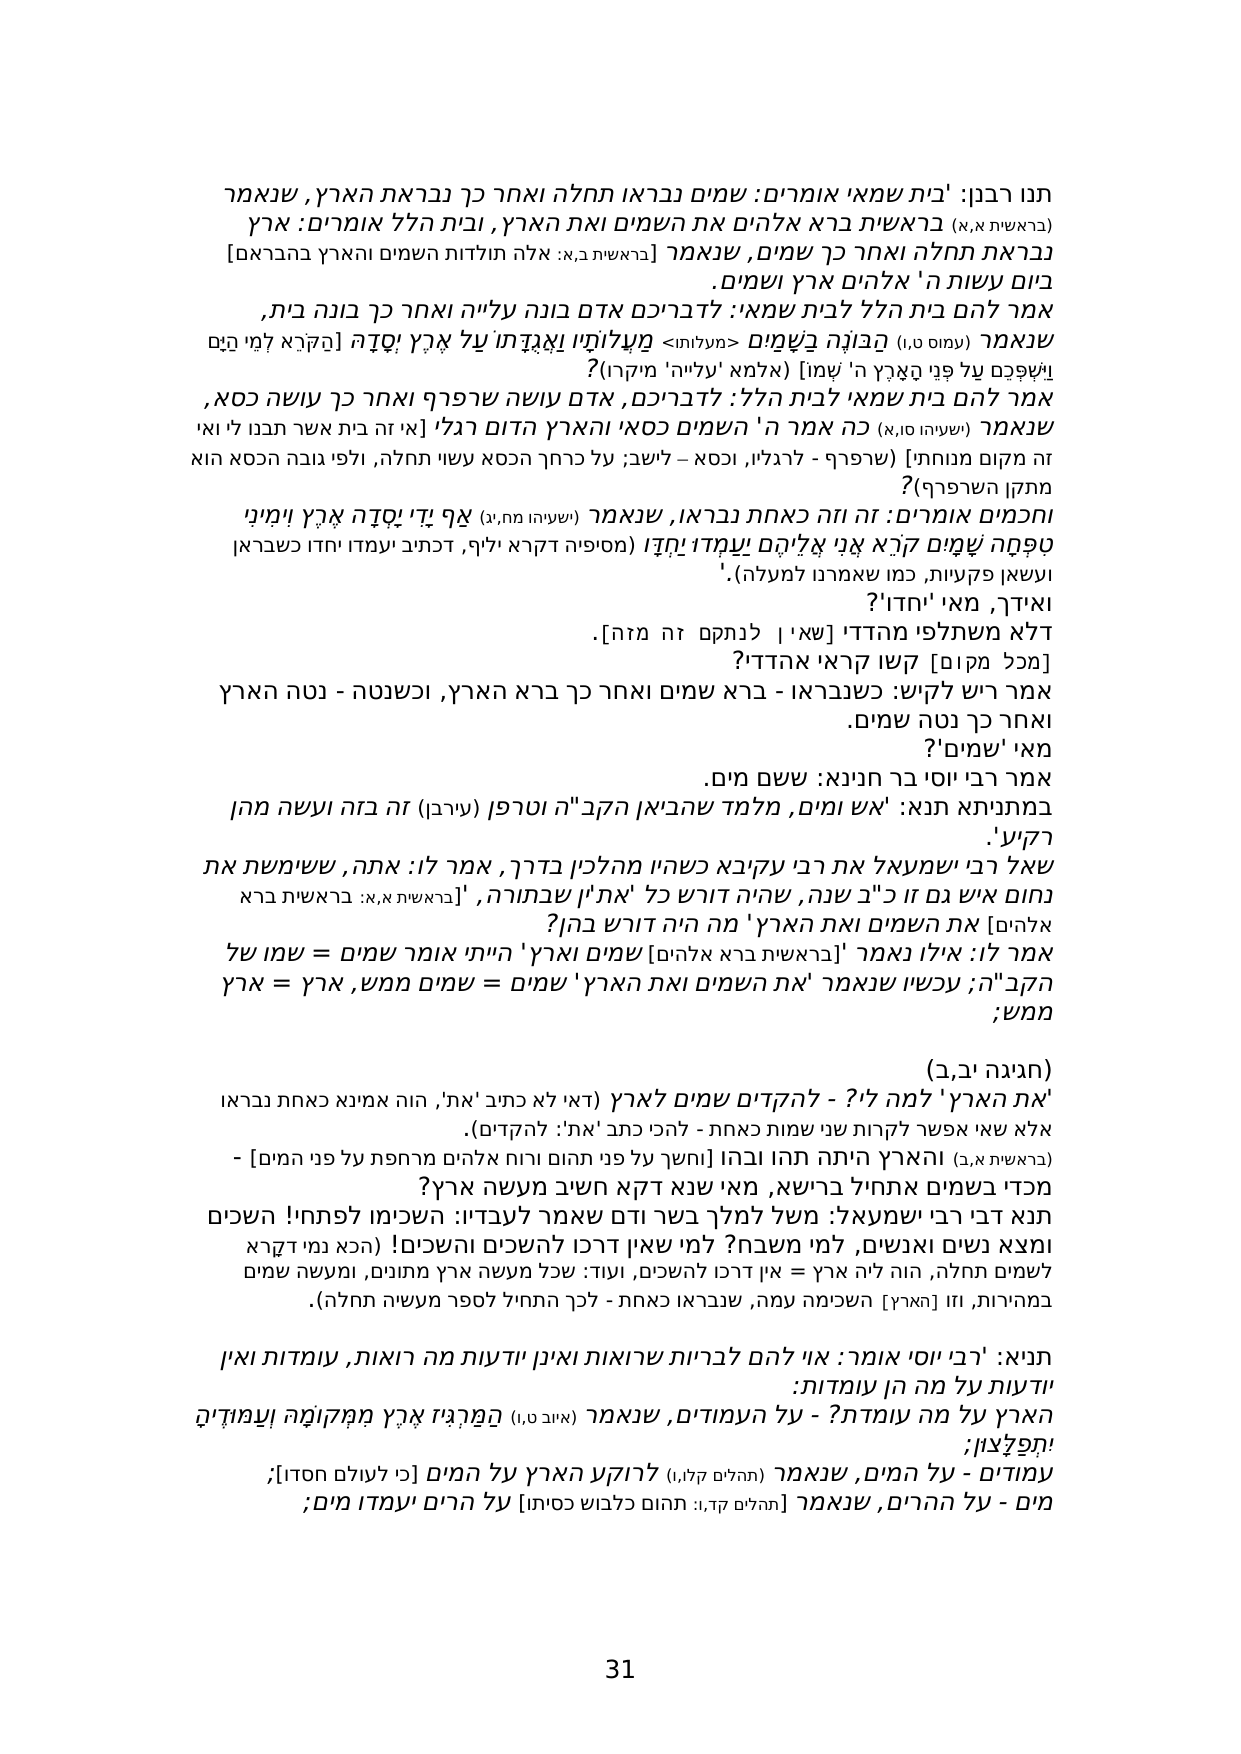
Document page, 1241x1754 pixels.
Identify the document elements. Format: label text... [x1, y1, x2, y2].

text תניא: 'רבי יוסי אומר: אוי להם לבריות שרואות ואינן יודעות מה רואות, עומדות ואין יודעות על מה הן עומדות: [187, 1342, 1053, 1400]
text שאל רבי ישמעאל את רבי עקיבא כשהיו מהלכין בדרך, אמר לו: אתה, ששימשת את נחום איש גם זו כ"ב שנה, שהיה דורש כל 'את'ין שבתורה, '[בראשית א,א: בראשית ברא אלהים] את השמים ואת הארץ' מה היה דורש בהן? [187, 851, 1053, 939]
text מאי 'שמים'? [187, 734, 1053, 763]
text תנא דבי רבי ישמעאל: משל למלך בשר ודם שאמר לעבדיו: השכימו לפתחי! השכים ומצא נשים ואנשים, למי משבח? למי שאין דרכו להשכים והשכים! (הכא נמי דקָרא לשמים תחלה, הוה ליה ארץ = אין דרכו להשכים, ועוד: שכל מעשה ארץ מתונים, ומעשה שמים במהירות, וזו [הארץ] השכימה עמה, שנבראו כאחת - לכך התחיל לספר מעשיה תחלה). [187, 1201, 1053, 1313]
text אמר להם בית שמאי לבית הלל: לדבריכם, אדם עושה שרפרף ואחר כך עושה כסא, שנאמר (ישעיהו סו,א) כה אמר ה' השמים כסאי והארץ הדום רגלי [אי זה בית אשר תבנו לי ואי זה מקום מנוחתי] (שרפרף - לרגליו, וכסא – לישב; על כרחך הכסא עשוי תחלה, ולפי גובה הכסא הוא מתקן השרפרף)? [187, 383, 1053, 500]
text תנו רבנן: 'בית שמאי אומרים: שמים נבראו תחלה ואחר כך נבראת הארץ, שנאמר (בראשית א,א) בראשית ברא אלהים את השמים ואת הארץ, ובית הלל אומרים: ארץ נבראת תחלה ואחר כך שמים, שנאמר [בראשית ב,א: אלה תולדות השמים והארץ בהבראם] ביום עשות ה' אלהים ארץ ושמים. [187, 179, 1053, 296]
text מים - על ההרים, שנאמר [תהלים קד,ו: תהום כלבוש כסיתו] על הרים יעמדו מים; [187, 1488, 1053, 1517]
text הארץ על מה עומדת? - על העמודים, שנאמר (איוב ט,ו) הַמַּרְגִּיז אֶרֶץ מִמְּקוֹמָהּ וְעַמּוּדֶיהָ יִתְפַלָּצוּן; [187, 1400, 1053, 1458]
text (חגיגה יב,ב) [187, 1055, 1053, 1084]
text אמר ריש לקיש: כשנבראו - ברא שמים ואחר כך ברא הארץ, וכשנטה - נטה הארץ ואחר כך נטה שמים. [187, 676, 1053, 734]
text אמר רבי יוסי בר חנינא: ששם מים. [187, 763, 1053, 793]
text [מכל מקום] קשו קראי אהדדי? [187, 646, 1053, 676]
text (בראשית א,ב) והארץ היתה תהו ובהו [וחשך על פני תהום ורוח אלהים מרחפת על פני המים] - מכדי בשמים אתחיל ברישא, מאי שנא דקא חשיב מעשה ארץ? [187, 1142, 1053, 1201]
text עמודים - על המים, שנאמר (תהלים קלו,ו) לרוקע הארץ על המים [כי לעולם חסדו]; [187, 1458, 1053, 1488]
text אמר להם בית הלל לבית שמאי: לדבריכם אדם בונה עלייה ואחר כך בונה בית, שנאמר (עמוס ט,ו) הַבּוֹנֶה בַשָּׁמַיִם <מעלותו> מַעֲלוֹתָיו וַאֲגֻדָּתוֹ עַל אֶרֶץ יְסָדָהּ [הַקֹּרֵא לְמֵי הַיָּם וַיִּשְׁפְּכֵם עַל פְּנֵי הָאָרֶץ ה' שְׁמוֹ] (אלמא 'עלייה' מיקרו)? [187, 296, 1053, 383]
text ואידך, מאי 'יחדו'? [187, 588, 1053, 617]
text וחכמים אומרים: זה וזה כאחת נבראו, שנאמר (ישעיהו מח,יג) אַף יָדִי יָסְדָה אֶרֶץ וִימִינִי טִפְּחָה שָׁמָיִם קֹרֵא אֲנִי אֲלֵיהֶם יַעַמְדוּ יַחְדָּו (מסיפיה דקרא יליף, דכתיב יעמדו יחדו כשבראן ועשאן פקעיות, כמו שאמרנו למעלה).' [187, 500, 1053, 588]
text אמר לו: אילו נאמר '[בראשית ברא אלהים] שמים וארץ' הייתי אומר שמים = שמו של הקב"ה; עכשיו שנאמר 'את השמים ואת הארץ' שמים = שמים ממש, ארץ = ארץ ממש; [187, 939, 1053, 1026]
text דלא משתלפי מהדדי [שאין לנתקם זה מזה]. [187, 617, 1053, 646]
text במתניתא תנא: 'אש ומים, מלמד שהביאן הקב"ה וטרפן (עירבן) זה בזה ועשה מהן רקיע'. [187, 793, 1053, 851]
text 'את הארץ' למה לי? - להקדים שמים לארץ (דאי לא כתיב 'את', הוה אמינא כאחת נבראו אלא שאי אפשר לקרות שני שמות כאחת - להכי כתב 'את': להקדים). [187, 1084, 1053, 1142]
